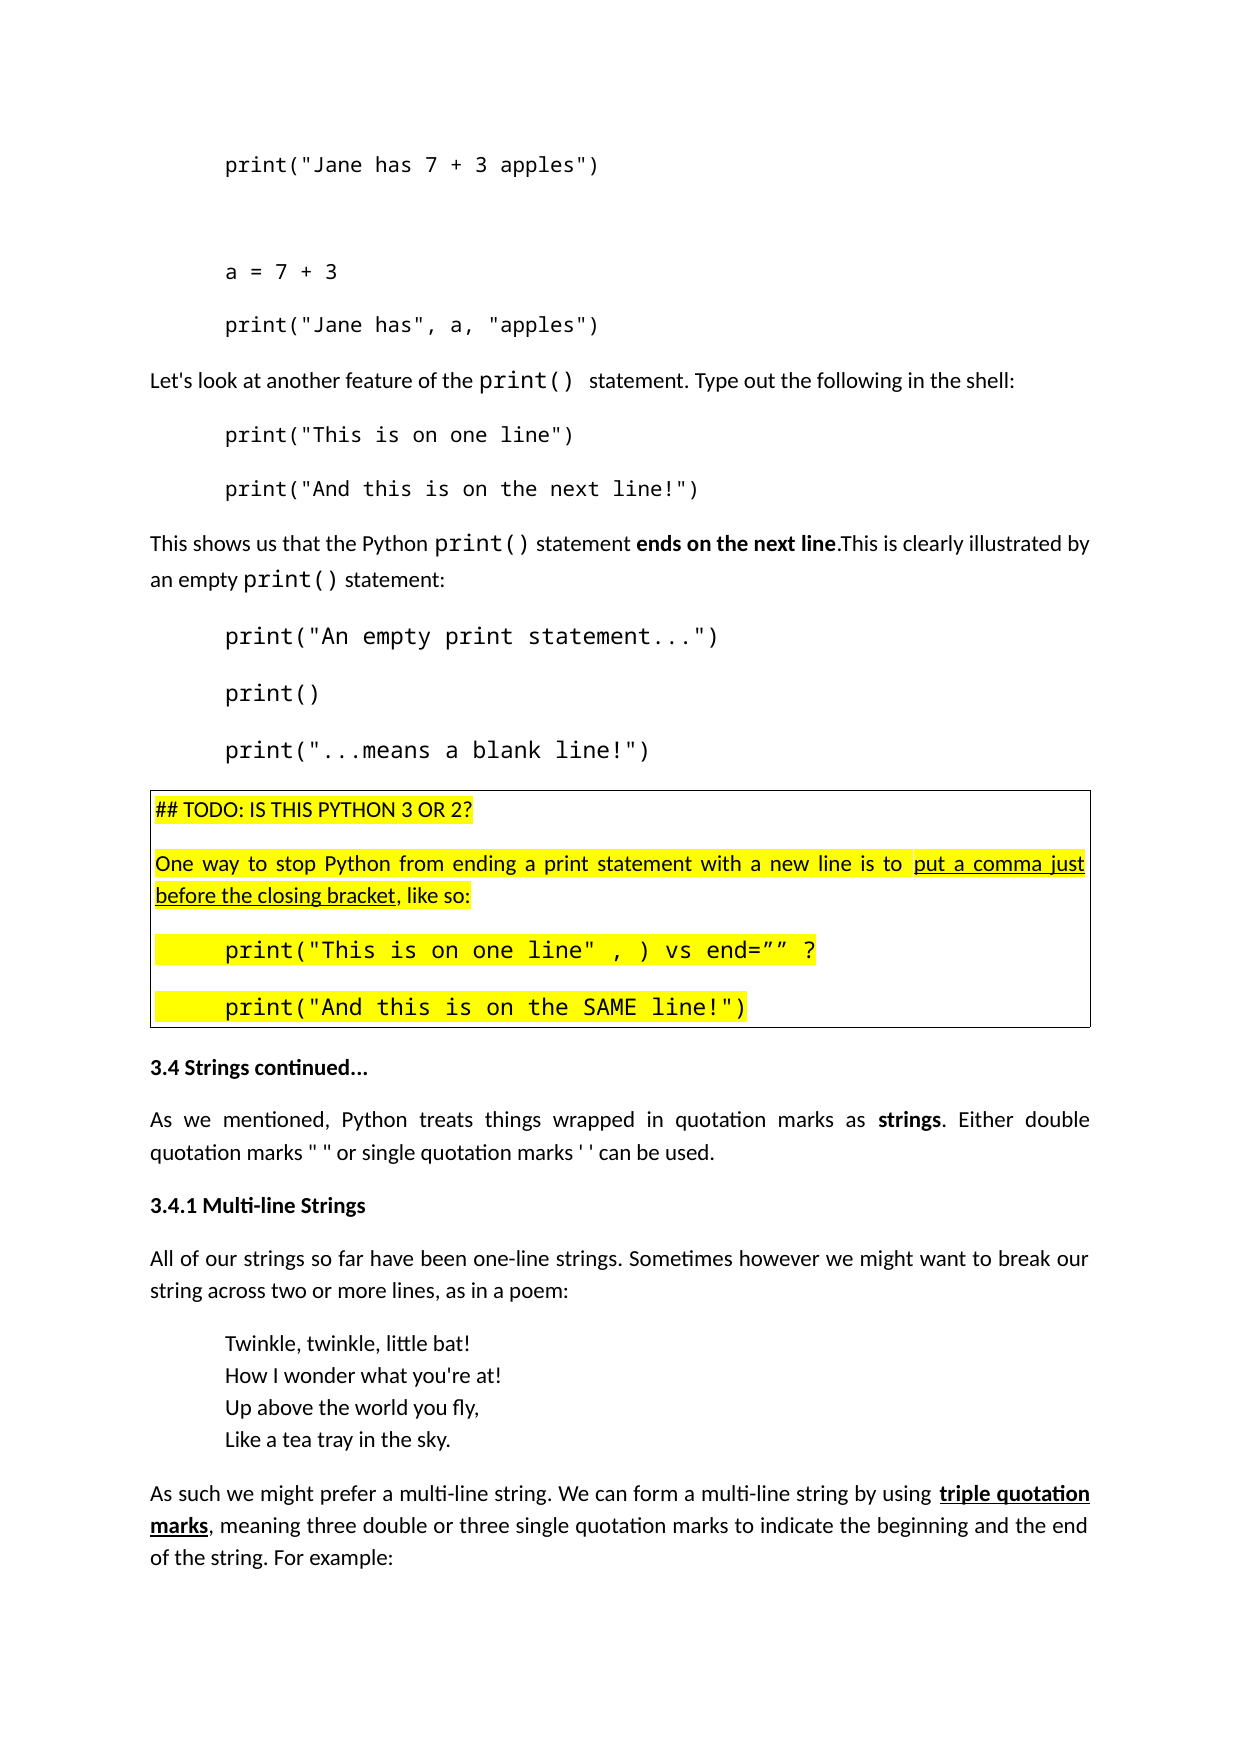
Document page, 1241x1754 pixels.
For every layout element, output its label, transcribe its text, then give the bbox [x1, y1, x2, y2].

text a = 7 + 3 [150, 257, 1090, 285]
text ## TODO: IS THIS PYTHON 3 OR 2? [151, 791, 1090, 824]
text As such we might prefer a multi-line string. We can form a multi-line string by using triple quotation marks, meaning three double or three single quotation marks to indicate the beginning and the end of the string. For example: [150, 1479, 1090, 1571]
text Twinkle, twinkle, little bat! [225, 1329, 1090, 1357]
text print("And this is on the next line!") [150, 474, 1090, 502]
text How I wonder what you're at! [225, 1361, 1090, 1389]
text print("Jane has 7 + 3 apples") [150, 150, 1090, 178]
text Like a tea tray in the sky. [225, 1426, 1090, 1454]
text 3.4 Strings continued... [150, 1053, 1090, 1081]
text 3.4.1 Multi-line Strings [150, 1191, 1090, 1219]
text Let's look at another feature of the print() statement. Type out the following in the shell: [150, 364, 1090, 395]
text print("An empty print statement...") [150, 620, 1090, 651]
text All of our strings so far have been one-line strings. Sometimes however we might want to break our string across two or more lines, as in a poem: [150, 1244, 1090, 1304]
text print("This is on one line") [150, 421, 1090, 449]
text One way to stop Python from ending a print statement with a new line is to put a comma just before the closing bracket, like so: [151, 843, 1090, 909]
text print("...means a blank line!") [150, 734, 1090, 765]
text As we mentioned, Python treats things wrapped in quotation marks as strings. Either double quotation marks " " or single quotation marks ' ' can be used. [150, 1106, 1090, 1166]
text print("And this is on the SAME line!") [151, 985, 1090, 1027]
text print("This is on one line" , ) vs end=”” ? [151, 929, 1090, 965]
text print("Jane has", a, "apples") [150, 310, 1090, 339]
text Up above the world you fly, [225, 1393, 1090, 1421]
text print() [150, 677, 1090, 708]
text This shows us that the Python print() statement ends on the next line.This is clearly illustrated by an empty print() statement: [150, 527, 1090, 594]
